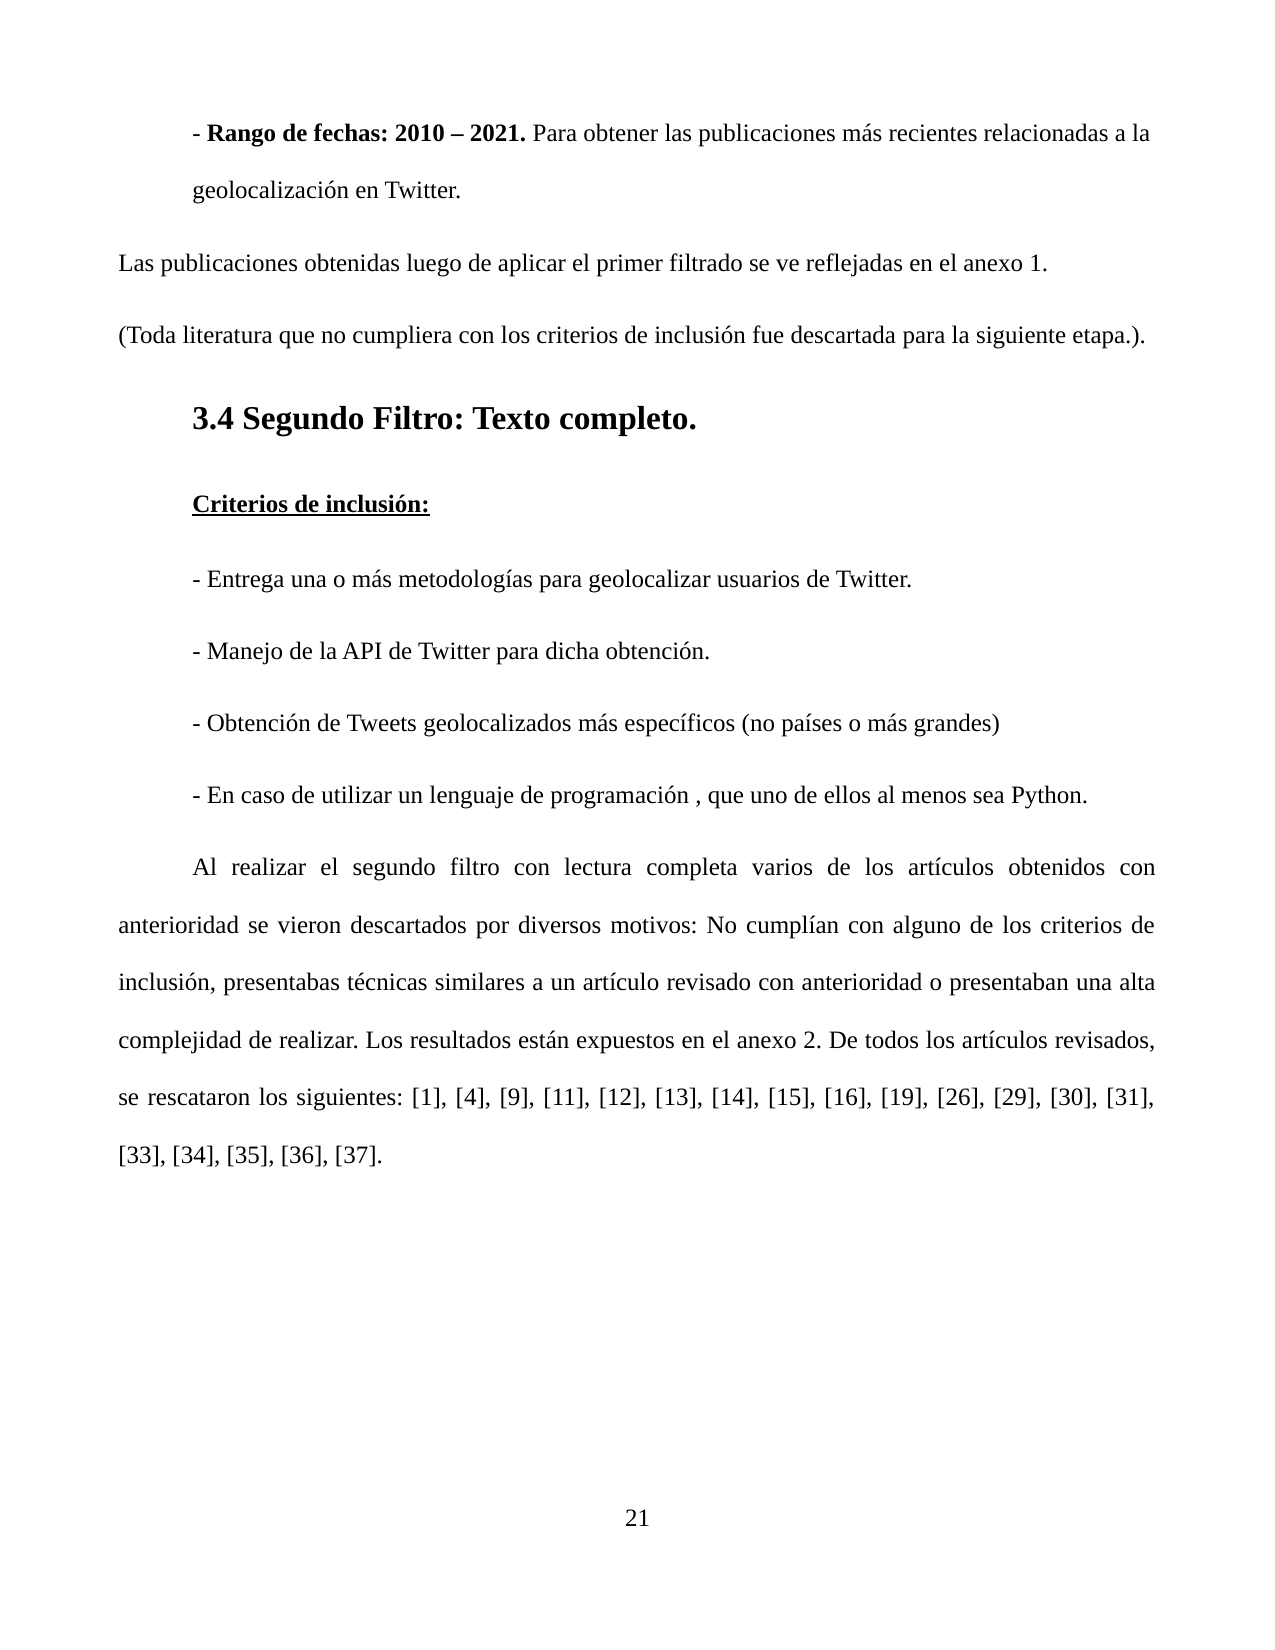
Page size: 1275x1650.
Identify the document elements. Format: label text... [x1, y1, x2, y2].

text (Toda literatura que no cumpliera con los criterios de inclusión fue descartada para la siguiente etapa.). [118, 320, 1157, 348]
subtitle Criterios de inclusión: [118, 489, 1157, 518]
text - Obtención de Tweets geolocalizados más específicos (no países o más grandes) [118, 708, 1157, 737]
text - En caso de utilizar un lenguaje de programación , que uno de ellos al menos sea Python. [118, 780, 1157, 809]
text Al realizar el segundo filtro con lectura completa varios de los artículos obtenidos con anterioridad se vieron descartados por diversos motivos: No cumplían con alguno de los criterios de inclusión, presentabas técnicas similares a un artículo revisado con anterioridad o presentaban una alta complejidad de realizar. Los resultados están expuestos en el anexo 2. De todos los artículos revisados, se rescataron los siguientes: [1], [4], [9], [11], [12], [13], [14], [15], [16], [19], [26], [29], [30], [31], [33], [34], [35], [36], [37]. [118, 852, 1157, 1169]
text - Manejo de la API de Twitter para dicha obtención. [118, 636, 1157, 665]
subtitle 3.4 Segundo Filtro: Texto completo. [118, 398, 1157, 436]
text Las publicaciones obtenidas luego de aplicar el primer filtrado se ve reflejadas en el anexo 1. [118, 248, 1157, 276]
text - Rango de fechas: 2010 – 2021. Para obtener las publicaciones más recientes relacionadas a la geolocalización en Twitter. [118, 118, 1157, 204]
text - Entrega una o más metodologías para geolocalizar usuarios de Twitter. [118, 564, 1157, 593]
